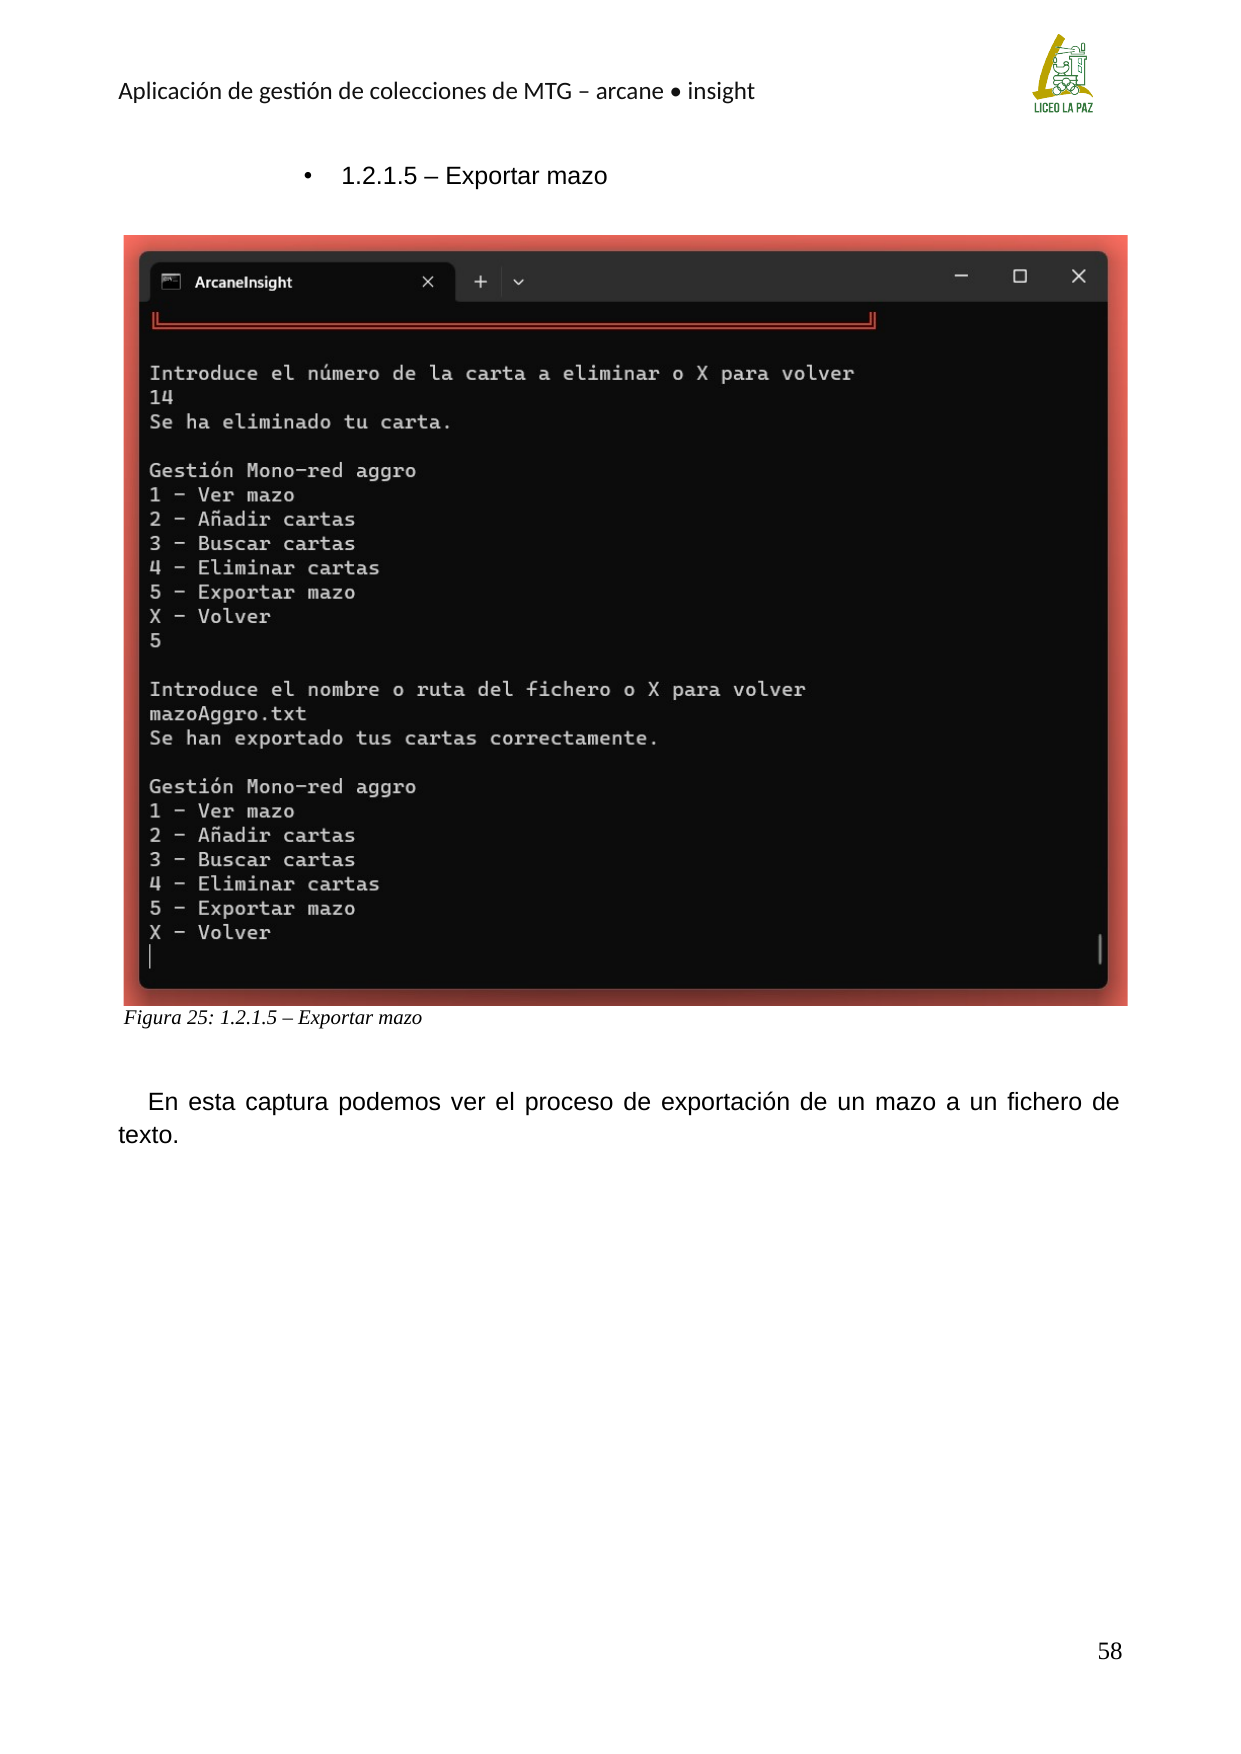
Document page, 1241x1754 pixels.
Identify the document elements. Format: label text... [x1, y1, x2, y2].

picture [1025, 26, 1100, 121]
text En esta captura podemos ver el proceso de exportación de un mazo a un fichero de texto. [118, 1087, 1122, 1149]
list 1.2.1.5 – Exportar mazo [303, 161, 1122, 190]
picture [123, 235, 1128, 1006]
text Figura 25: 1.2.1.5 – Exportar mazo [124, 1006, 1128, 1029]
